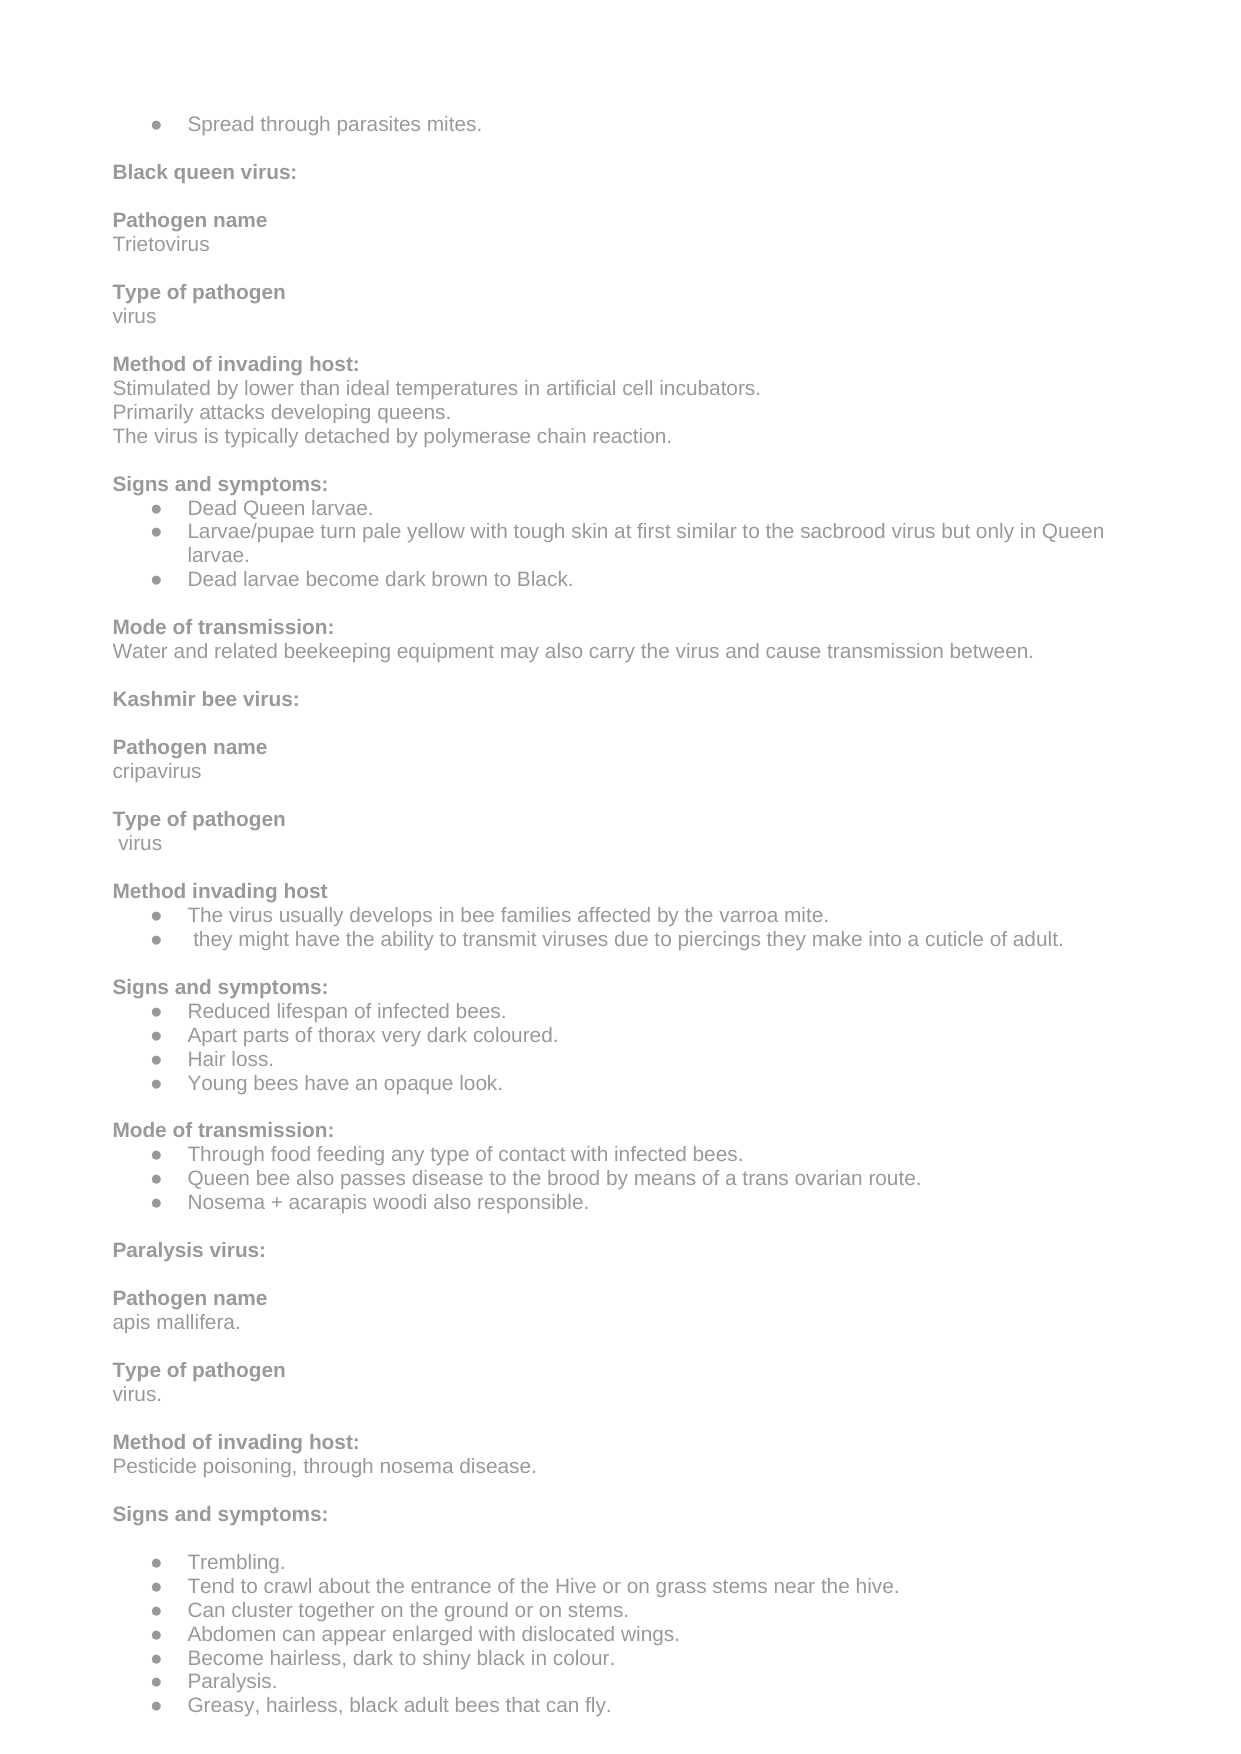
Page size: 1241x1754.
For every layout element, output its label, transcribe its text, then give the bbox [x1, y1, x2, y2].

list Nosema + acarapis woodi also responsible. [150, 1190, 1164, 1214]
list Larvae/pupae turn pale yellow with tough skin at first similar to the sacbrood virus but only in Queen larvae. [150, 519, 1164, 567]
text Pathogen name [112, 735, 1164, 759]
list Apart parts of thorax very dark coloured. [150, 1022, 1164, 1046]
list Through food feeding any type of contact with infected bees. [150, 1142, 1164, 1166]
text Method invading host [112, 879, 1164, 903]
list they might have the ability to transmit viruses due to piercings they make into a cuticle of adult. [150, 927, 1164, 951]
text Method of invading host: [112, 1430, 1164, 1454]
text Pathogen name [112, 1286, 1164, 1310]
text Type of pathogen [112, 807, 1164, 831]
text Stimulated by lower than ideal temperatures in artificial cell incubators. [112, 376, 1164, 399]
list Dead larvae become dark brown to Black. [150, 567, 1164, 591]
text Water and related beekeeping equipment may also carry the virus and cause transmission between. [112, 639, 1164, 663]
text Method of invading host: [112, 352, 1164, 376]
list Abdomen can appear enlarged with dislocated wings. [150, 1621, 1164, 1645]
text Mode of transmission: [112, 615, 1164, 639]
text Type of pathogen [112, 280, 1164, 304]
list Paralysis. [150, 1669, 1164, 1693]
list Tend to crawl about the entrance of the Hive or on grass stems near the hive. [150, 1573, 1164, 1597]
text virus. [112, 1382, 1164, 1406]
text Pesticide poisoning, through nosema disease. [112, 1454, 1164, 1478]
list Queen bee also passes disease to the brood by means of a trans ovarian route. [150, 1166, 1164, 1190]
list Become hairless, dark to shiny black in colour. [150, 1645, 1164, 1669]
text Pathogen name [112, 208, 1164, 232]
text Primarily attacks developing queens. [112, 399, 1164, 423]
text Signs and symptoms: [112, 1502, 1164, 1526]
text The virus is typically detached by polymerase chain reaction. [112, 423, 1164, 447]
text apis mallifera. [112, 1310, 1164, 1334]
list Spread through parasites mites. [150, 112, 1164, 136]
list Young bees have an opaque look. [150, 1070, 1164, 1094]
text Black queen virus: [112, 160, 1164, 184]
text Signs and symptoms: [112, 974, 1164, 998]
text virus [112, 831, 1164, 855]
text Mode of transmission: [112, 1118, 1164, 1142]
list Dead Queen larvae. [150, 495, 1164, 519]
list Hair loss. [150, 1046, 1164, 1070]
text Paralysis virus: [112, 1238, 1164, 1262]
text cripavirus [112, 759, 1164, 783]
list Can cluster together on the ground or on stems. [150, 1597, 1164, 1621]
list The virus usually develops in bee families affected by the varroa mite. [150, 903, 1164, 927]
text Kashmir bee virus: [112, 687, 1164, 711]
text virus [112, 304, 1164, 328]
text Type of pathogen [112, 1358, 1164, 1382]
list Trembling. [150, 1549, 1164, 1573]
list Greasy, hairless, black adult bees that can fly. [150, 1693, 1164, 1717]
text Trietovirus [112, 232, 1164, 256]
text Signs and symptoms: [112, 471, 1164, 495]
list Reduced lifespan of infected bees. [150, 998, 1164, 1022]
